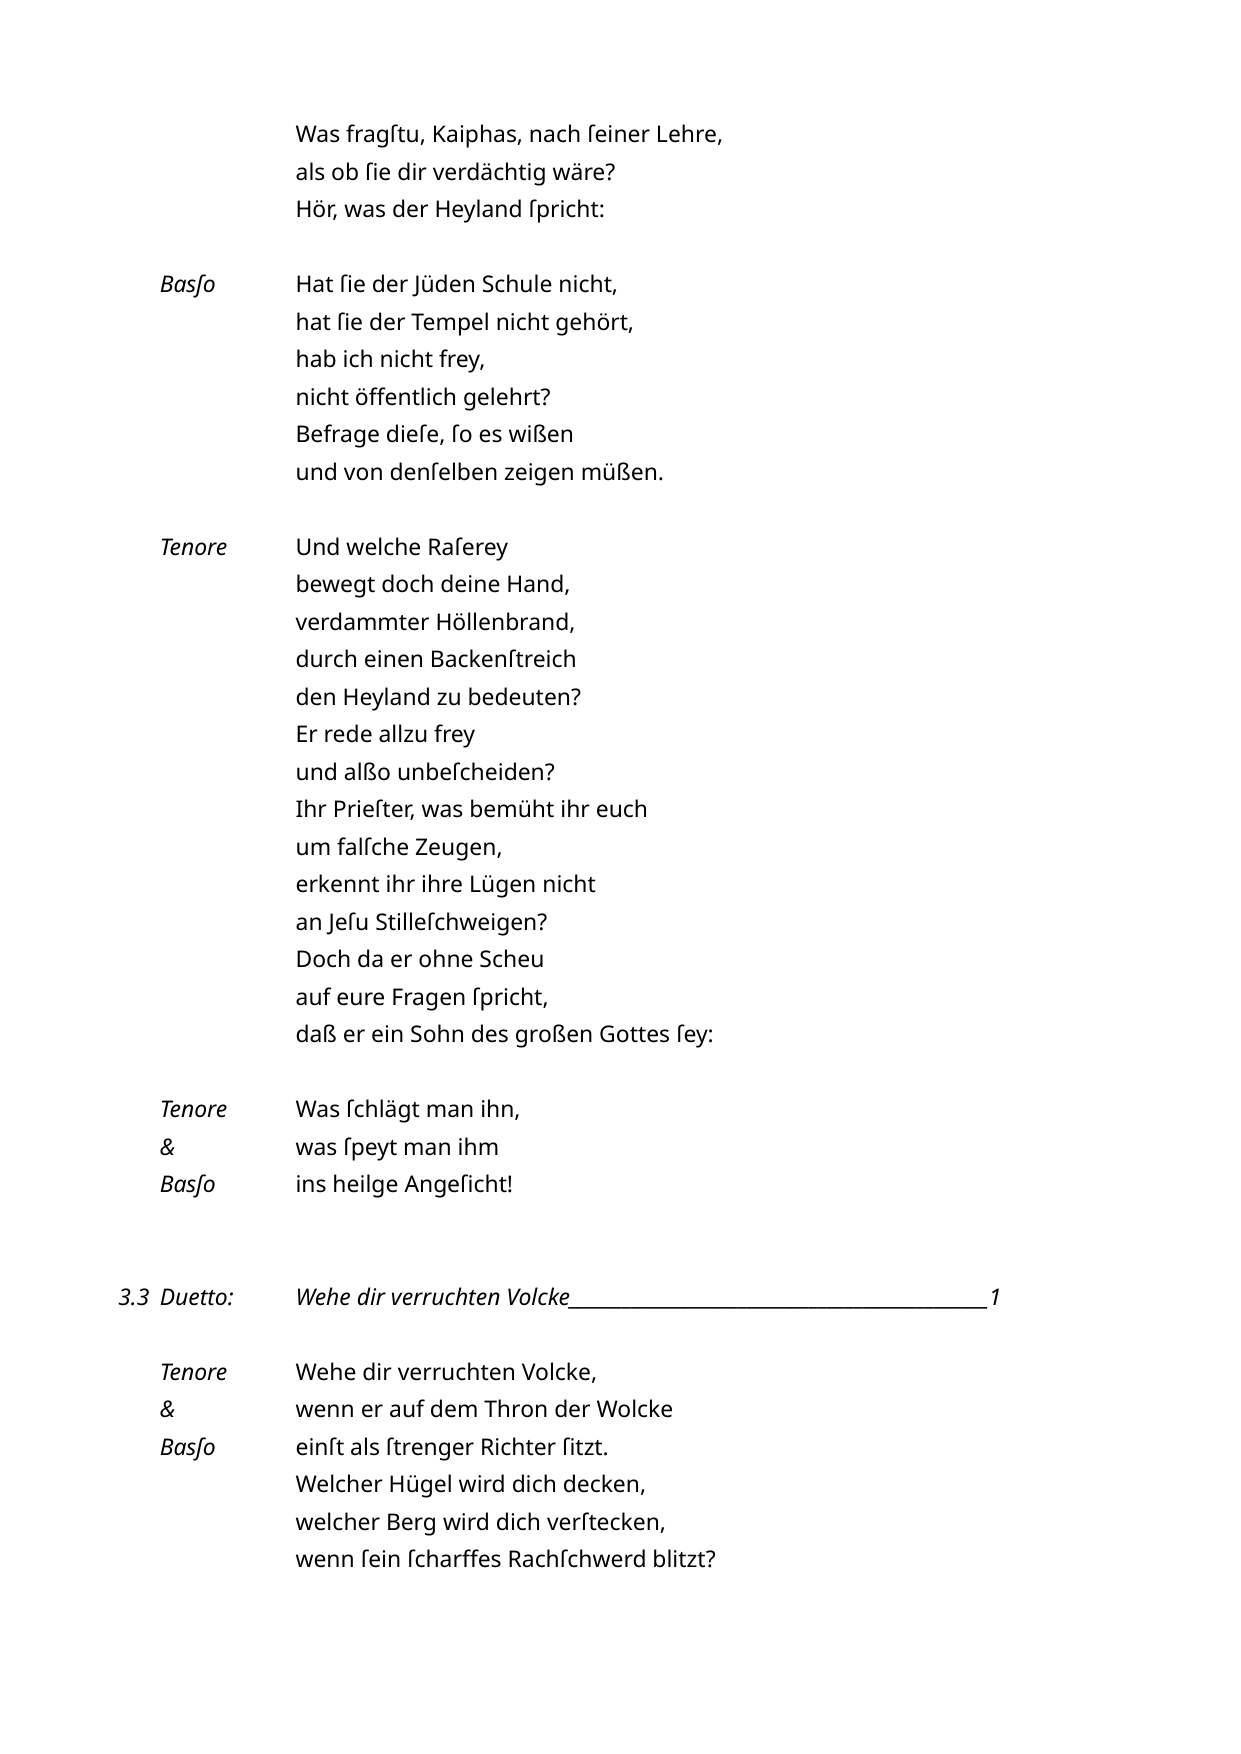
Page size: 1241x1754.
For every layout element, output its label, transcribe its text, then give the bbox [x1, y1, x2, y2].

text 3.2 Recitativo: Schau, Hannas, den 1 Tenore Schau, Hannas, den, der für des Volckes Mißethaten, wie Kaiphas aus Boßheit zwar gerathen, ja für das Heyl der gantzen Welt ſich jetzt zum Gaffer ſtelt. Was fragſtu, Kaiphas, nach ſeiner Lehre, als ob ſie dir verdächtig wäre? Hör, was der Heyland ſpricht: Basſo Hat ſie der Jüden Schule nicht, hat ſie der Tempel nicht gehört, hab ich nicht frey, nicht öffentlich gelehrt? Befrage dieſe, ſo es wißen und von denſelben zeigen müßen. Tenore Und welche Raſerey bewegt doch deine Hand, verdammter Höllenbrand, durch einen Backenſtreich den Heyland zu bedeuten? Er rede allzu frey und alßo unbeſcheiden? Ihr Prieſter, was bemüht ihr euch um falſche Zeugen, erkennt ihr ihre Lügen nicht an Jeſu Stilleſchweigen? Doch da er ohne Scheu auf eure Fragen ſpricht, daß er ein Sohn des großen Gottes ſey: Tenore Was ſchlägt man ihn, & was ſpeyt man ihm Basſo ins heilge Angeſicht! [118, 118, 1004, 1199]
text 3.3 Duetto: Wehe dir verruchten Volcke 1 Tenore Wehe dir verruchten Volcke, & wenn er auf dem Thron der Wolcke Basſo einſt als ſtrenger Richter ſitzt. Welcher Hügel wird dich decken, welcher Berg wird dich verſtecken, wenn ſein ſcharffes Rachſchwerd blitzt? [118, 1281, 1004, 1574]
